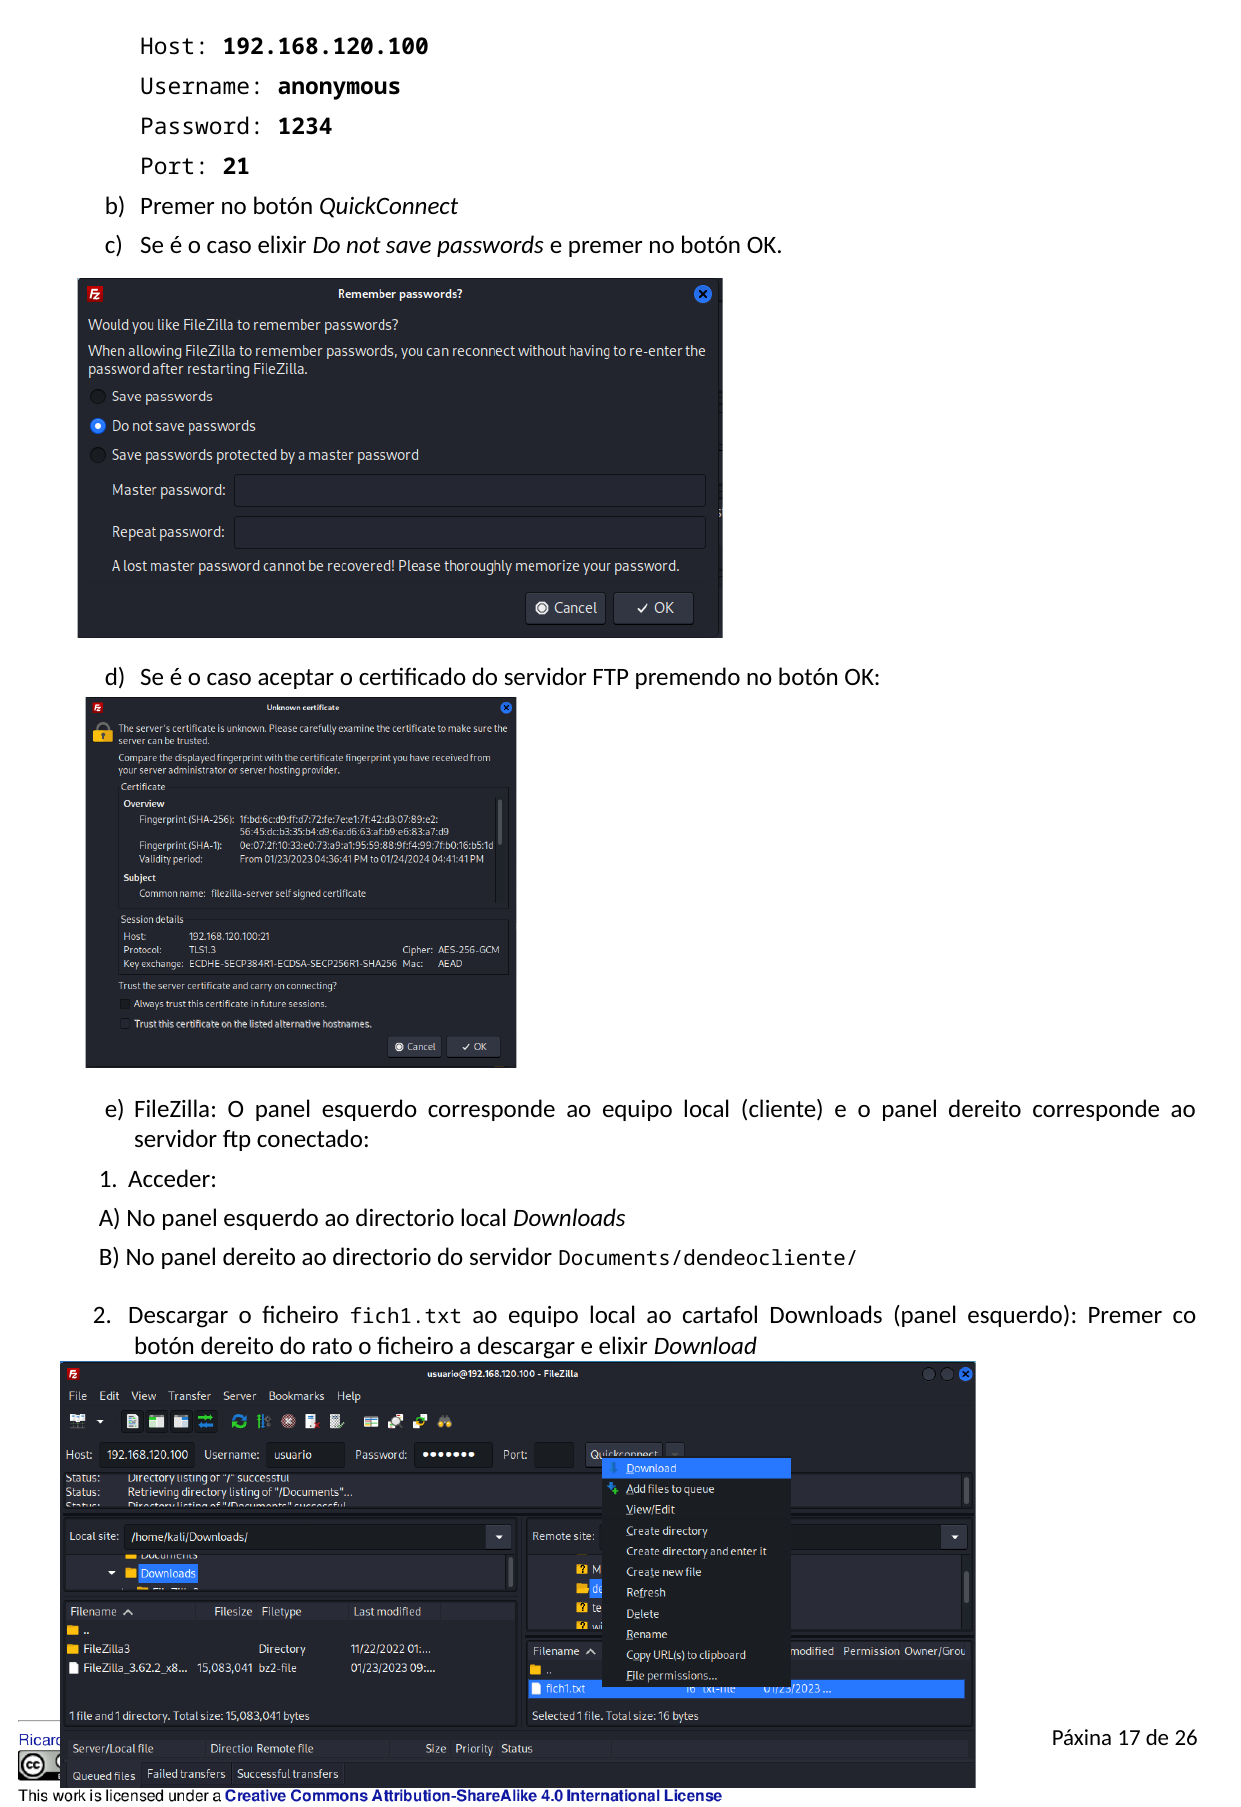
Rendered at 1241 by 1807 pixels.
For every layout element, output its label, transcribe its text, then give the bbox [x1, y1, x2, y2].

list FileZilla: O panel esquerdo corresponde ao equipo local (cliente) e o panel dereito corresponde ao servidor ftp conectado: [104, 1093, 1197, 1154]
list Username: anonymous [104, 70, 1197, 101]
picture [8, 1361, 976, 1806]
list Premer no botón QuickConnect [104, 190, 1197, 220]
list Port: 21 [104, 150, 1197, 181]
list Password: 1234 [104, 110, 1197, 141]
picture [77, 278, 723, 638]
list B) No panel dereito ao directorio do servidor Documents/dendeocliente/ [63, 1241, 1197, 1272]
list Descargar o ficheiro fich1.txt ao equipo local ao cartafol Downloads (panel esquerdo): Premer co botón dereito do rato o ficheiro a descargar e elixir Download [93, 1300, 1197, 1361]
list Host: 192.168.120.100 [104, 30, 1197, 61]
picture [85, 697, 517, 1068]
list A) No panel esquerdo ao directorio local Downloads [63, 1202, 1197, 1233]
list Se é o caso elixir Do not save passwords e premer no botón OK. [104, 229, 1197, 260]
list Se é o caso aceptar o certificado do servidor FTP premendo no botón OK: [104, 661, 1197, 692]
list Acceder: [98, 1163, 1197, 1193]
